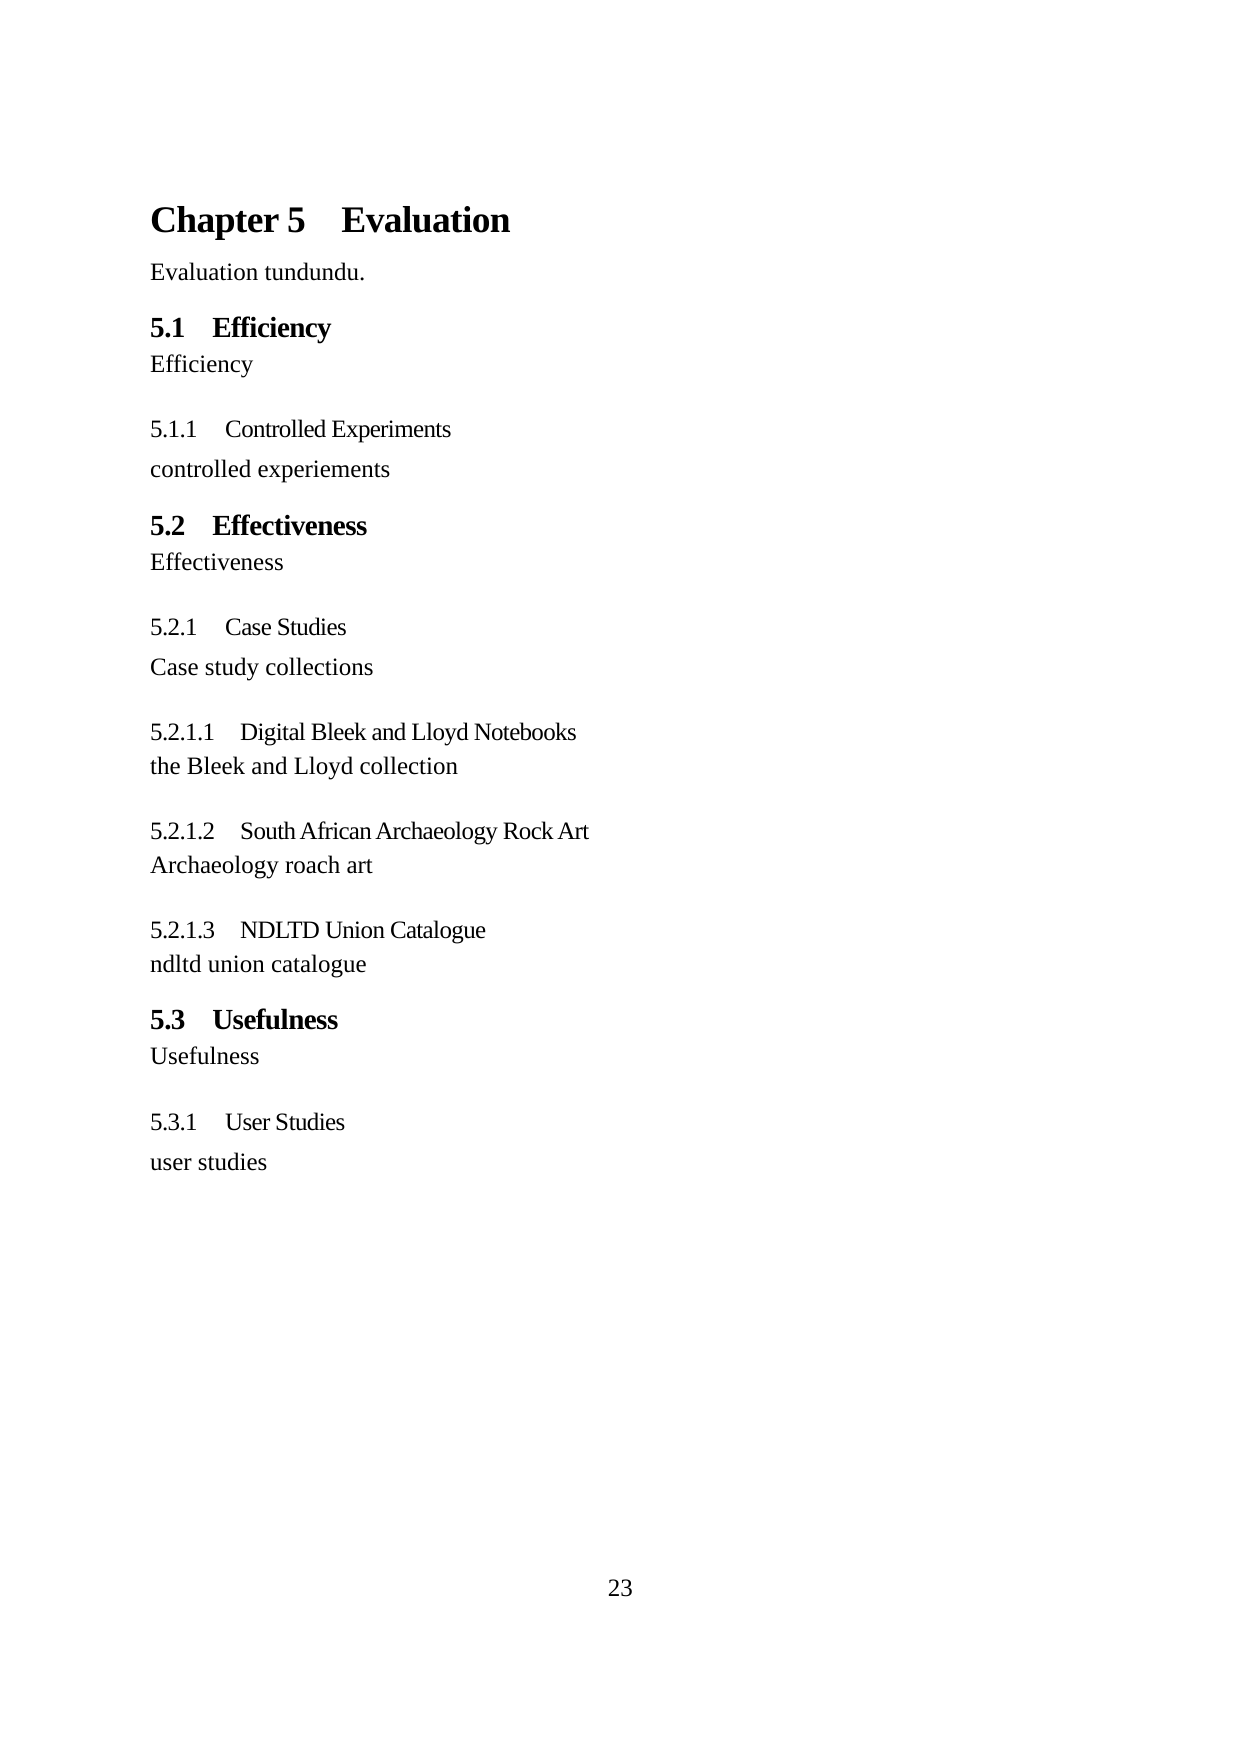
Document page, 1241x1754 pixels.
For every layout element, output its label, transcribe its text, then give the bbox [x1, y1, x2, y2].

text user studies [150, 1148, 1090, 1176]
text the Bleek and Lloyd collection [150, 752, 1090, 780]
subtitle User Studies [150, 1108, 1090, 1135]
subtitle Digital Bleek and Lloyd Notebooks [150, 718, 1090, 746]
text controlled experiements [150, 456, 1090, 483]
subtitle Usefulness [150, 1004, 1090, 1036]
subtitle South African Archaeology Rock Art [150, 817, 1090, 845]
text Archaeology roach art [150, 851, 1090, 879]
text Case study collections [150, 653, 1090, 681]
text Usefulness [150, 1042, 1090, 1070]
text Evaluation tundundu. [150, 258, 1090, 286]
subtitle Evaluation [150, 198, 1090, 240]
subtitle Controlled Experiments [150, 415, 1090, 443]
subtitle Case Studies [150, 613, 1090, 641]
subtitle Effectiveness [150, 509, 1090, 541]
subtitle Efficiency [150, 311, 1090, 344]
subtitle NDLTD Union Catalogue [150, 917, 1090, 944]
text Efficiency [150, 350, 1090, 378]
text ndltd union catalogue [150, 951, 1090, 978]
text Effectiveness [150, 548, 1090, 575]
